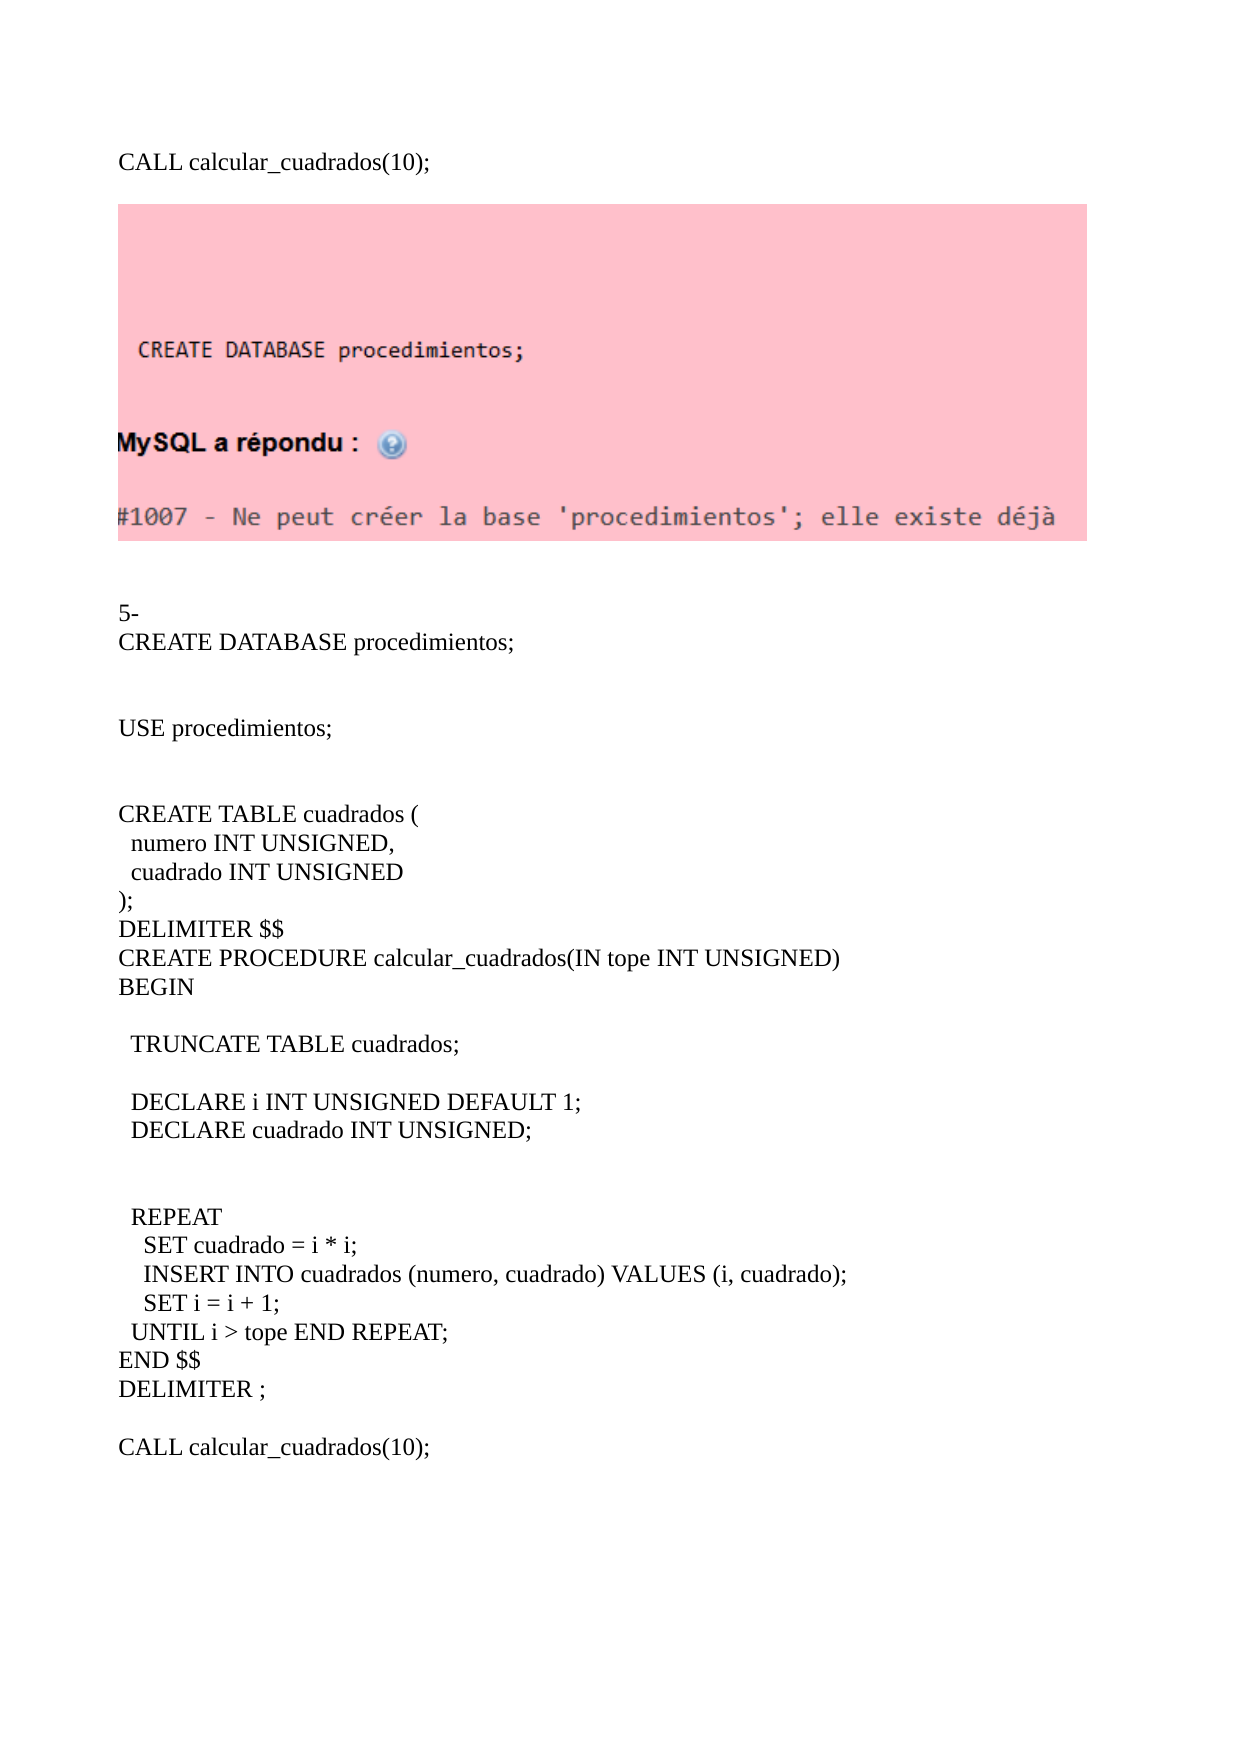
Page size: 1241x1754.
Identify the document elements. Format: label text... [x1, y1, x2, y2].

text DELIMITER $$ [118, 914, 1122, 943]
text CALL calcular_cuadrados(10); [118, 147, 1122, 176]
text BEGIN [118, 972, 1122, 1000]
text 5- [118, 598, 1122, 627]
text CREATE DATABASE procedimientos; [118, 627, 1122, 655]
text TRUNCATE TABLE cuadrados; [118, 1029, 1122, 1058]
text DECLARE i INT UNSIGNED DEFAULT 1; [118, 1087, 1122, 1115]
text ); [118, 885, 1122, 914]
text CREATE PROCEDURE calcular_cuadrados(IN tope INT UNSIGNED) [118, 943, 1122, 972]
text DELIMITER ; [118, 1374, 1122, 1403]
text END $$ [118, 1345, 1122, 1374]
text REPEAT [118, 1202, 1122, 1230]
text DECLARE cuadrado INT UNSIGNED; [118, 1115, 1122, 1144]
text cuadrado INT UNSIGNED [118, 857, 1122, 885]
text CALL calcular_cuadrados(10); [118, 1432, 1122, 1460]
text INSERT INTO cuadrados (numero, cuadrado) VALUES (i, cuadrado); [118, 1259, 1122, 1288]
text UNTIL i > tope END REPEAT; [118, 1317, 1122, 1345]
text SET cuadrado = i * i; [118, 1230, 1122, 1259]
text SET i = i + 1; [118, 1288, 1122, 1317]
text CREATE TABLE cuadrados ( [118, 799, 1122, 828]
text USE procedimientos; [118, 713, 1122, 742]
text numero INT UNSIGNED, [118, 828, 1122, 857]
